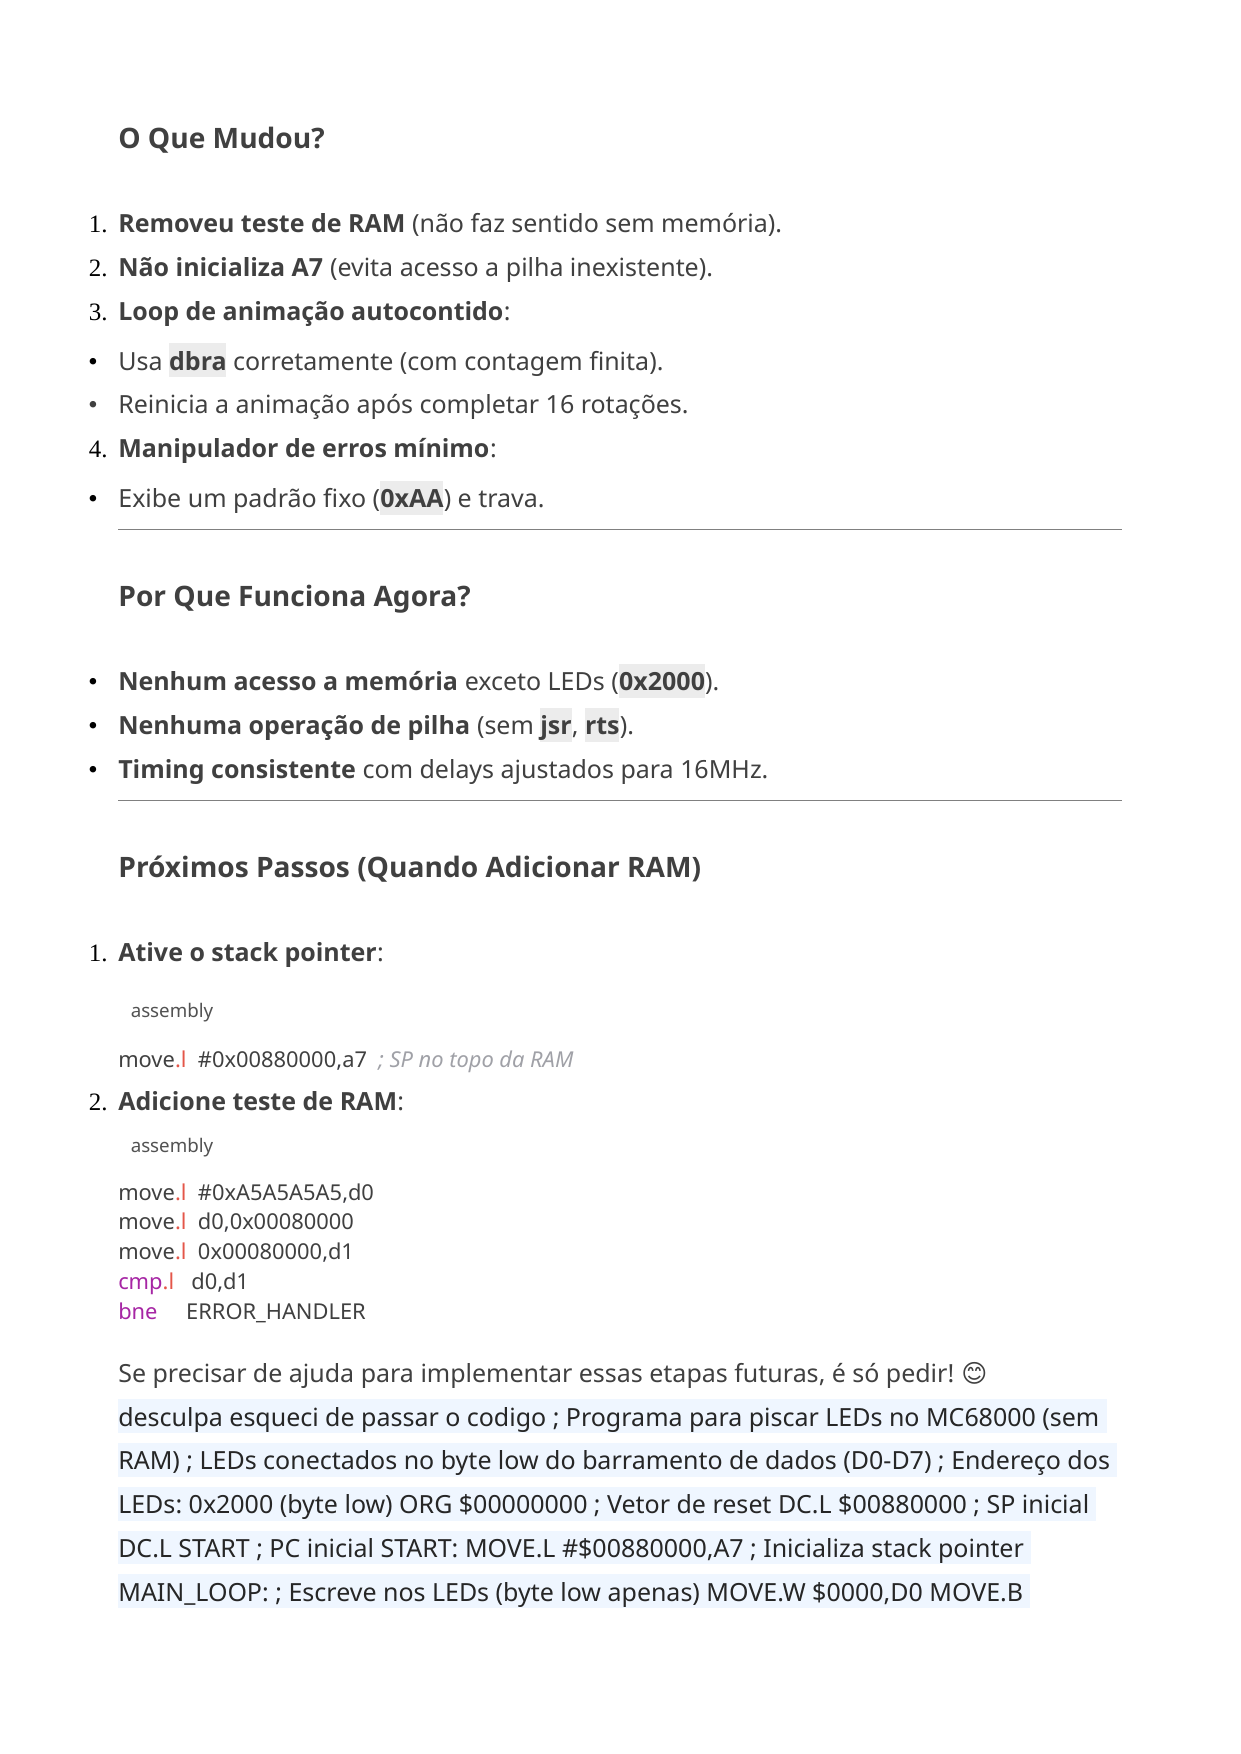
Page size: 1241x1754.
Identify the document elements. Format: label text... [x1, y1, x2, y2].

list move.l #0xA5A5A5A5,d0 [118, 1177, 1122, 1206]
text desculpa esqueci de passar o codigo ; Programa para piscar LEDs no MC68000 (sem RAM) ; LEDs conectados no byte low do barramento de dados (D0-D7) ; Endereço dos LEDs: 0x2000 (byte low) ORG $00000000 ; Vetor de reset DC.L $00880000 ; SP inicial DC.L START ; PC inicial START: MOVE.L #$00880000,A7 ; Inicializa stack pointer MAIN_LOOP: ; Escreve nos LEDs (byte low apenas) MOVE.W $0000,D0 MOVE.B [118, 1389, 1122, 1608]
subtitle Próximos Passos (Quando Adicionar RAM) [118, 847, 1122, 885]
list Timing consistente com delays ajustados para 16MHz. [118, 742, 1122, 785]
subtitle O Que Mudou? [118, 118, 1122, 156]
list move.l d0,0x00080000 [118, 1206, 1122, 1236]
list assembly [131, 995, 1122, 1023]
list Manipulador de erros mínimo: [118, 421, 1122, 465]
list Nenhuma operação de pilha (sem jsr, rts). [118, 698, 1122, 742]
list Usa dbra corretamente (com contagem finita). [118, 333, 1122, 377]
list bne ERROR_HANDLER [118, 1296, 1122, 1326]
list Nenhum acesso a memória exceto LEDs (0x2000). [118, 654, 1122, 698]
list move.l 0x00080000,d1 [118, 1236, 1122, 1266]
list cmp.l d0,d1 [118, 1266, 1122, 1296]
list Exibe um padrão fixo (0xAA) e trava. [118, 471, 1122, 515]
text Se precisar de ajuda para implementar essas etapas futuras, é só pedir! 😊 [118, 1346, 1122, 1389]
subtitle Por Que Funciona Agora? [118, 576, 1122, 615]
list Ative o stack pointer: [118, 925, 1122, 969]
list Removeu teste de RAM (não faz sentido sem memória). [118, 196, 1122, 240]
list Não inicializa A7 (evita acesso a pilha inexistente). [118, 240, 1122, 283]
list assembly [131, 1130, 1122, 1158]
list move.l #0x00880000,a7 ; SP no topo da RAM [118, 1044, 1122, 1073]
list Reinicia a animação após completar 16 rotações. [118, 377, 1122, 421]
list Adicione teste de RAM: [118, 1073, 1122, 1117]
list Loop de animação autocontido: [118, 283, 1122, 327]
